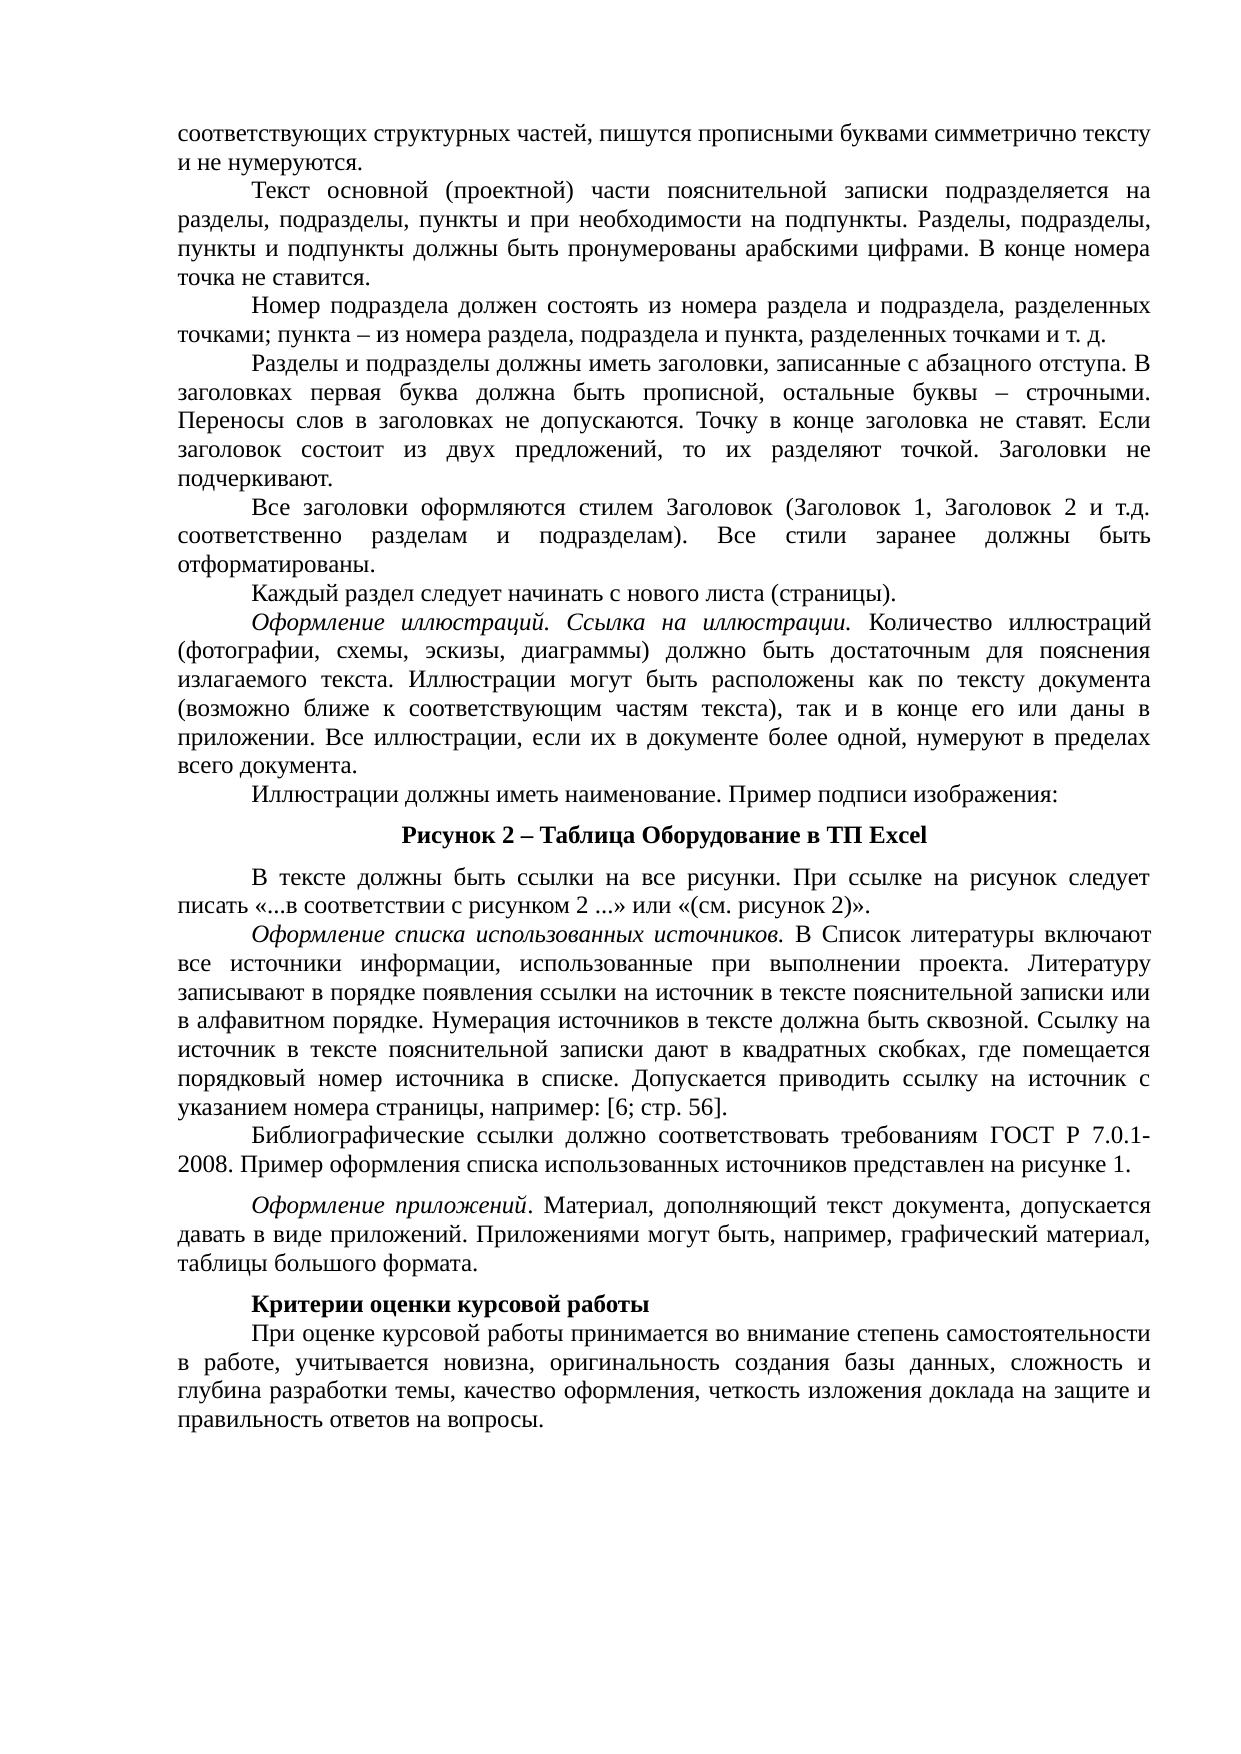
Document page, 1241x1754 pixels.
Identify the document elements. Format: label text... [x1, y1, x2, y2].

text Оформление списка использованных источников. В Список литературы включают все источники информации, использованные при выполнении проекта. Литературу записывают в порядке появления ссылки на источник в тексте пояснительной записки или в алфавитном порядке. Нумерация источников в тексте должна быть сквозной. Ссылку на источник в тексте пояснительной записки дают в квадратных скобках, где помещается порядковый номер источника в списке. Допускается приводить ссылку на источник с указанием номера страницы, например: [6; стр. 56]. [177, 919, 1152, 1121]
text соответствующих структурных частей, пишутся прописными буквами симметрично тексту и не нумеруются. [177, 118, 1152, 176]
text Иллюстрации должны иметь наименование. Пример подписи изображения: [177, 779, 1152, 808]
text Разделы и подразделы должны иметь заголовки, записанные с абзацного отступа. В заголовках первая буква должна быть прописной, остальные буквы – строчными. Переносы слов в заголовках не допускаются. Точку в конце заголовка не ставят. Если заголовок состоит из двух предложений, то их разделяют точкой. Заголовки не подчеркивают. [177, 348, 1152, 492]
text При оценке курсовой работы принимается во внимание степень самостоятельности в работе, учитывается новизна, оригинальность создания базы данных, сложность и глубина разработки темы, качество оформления, четкость изложения доклада на защите и правильность ответов на вопросы. [177, 1318, 1152, 1433]
text Номер подраздела должен состоять из номера раздела и подраздела, разделенных точками; пункта – из номера раздела, подраздела и пункта, разделенных точками и т. д. [177, 291, 1152, 348]
text Критерии оценки курсовой работы [177, 1289, 1152, 1318]
text Рисунок 2 – Таблица Оборудование в ТП Excel [177, 821, 1152, 849]
text Библиографические ссылки должно соответствовать требованиям ГОСТ Р 7.0.1-2008. Пример оформления списка использованных источников представлен на рисунке 1. [177, 1121, 1152, 1178]
text В тексте должны быть ссылки на все рисунки. При ссылке на рисунок следует писать «...в соответствии с рисунком 2 ...» или «(см. рисунок 2)». [177, 862, 1152, 919]
text Текст основной (проектной) части пояснительной записки подразделяется на разделы, подразделы, пункты и при необходимости на подпункты. Разделы, подразделы, пункты и подпункты должны быть пронумерованы арабскими цифрами. В конце номера точка не ставится. [177, 176, 1152, 291]
text Оформление иллюстраций. Ссылка на иллюстрации. Количество иллюстраций (фотографии, схемы, эскизы, диаграммы) должно быть достаточным для пояснения излагаемого текста. Иллюстрации могут быть расположены как по тексту документа (возможно ближе к соответствующим частям текста), так и в конце его или даны в приложении. Все иллюстрации, если их в документе более одной, нумеруют в пределах всего документа. [177, 607, 1152, 779]
text Оформление приложений. Материал, дополняющий текст документа, допускается давать в виде приложений. Приложениями могут быть, например, графический материал, таблицы большого формата. [177, 1191, 1152, 1277]
text Каждый раздел следует начинать с нового листа (страницы). [177, 578, 1152, 607]
text Все заголовки оформляются стилем Заголовок (Заголовок 1, Заголовок 2 и т.д. соответственно разделам и подразделам). Все стили заранее должны быть отформатированы. [177, 492, 1152, 578]
